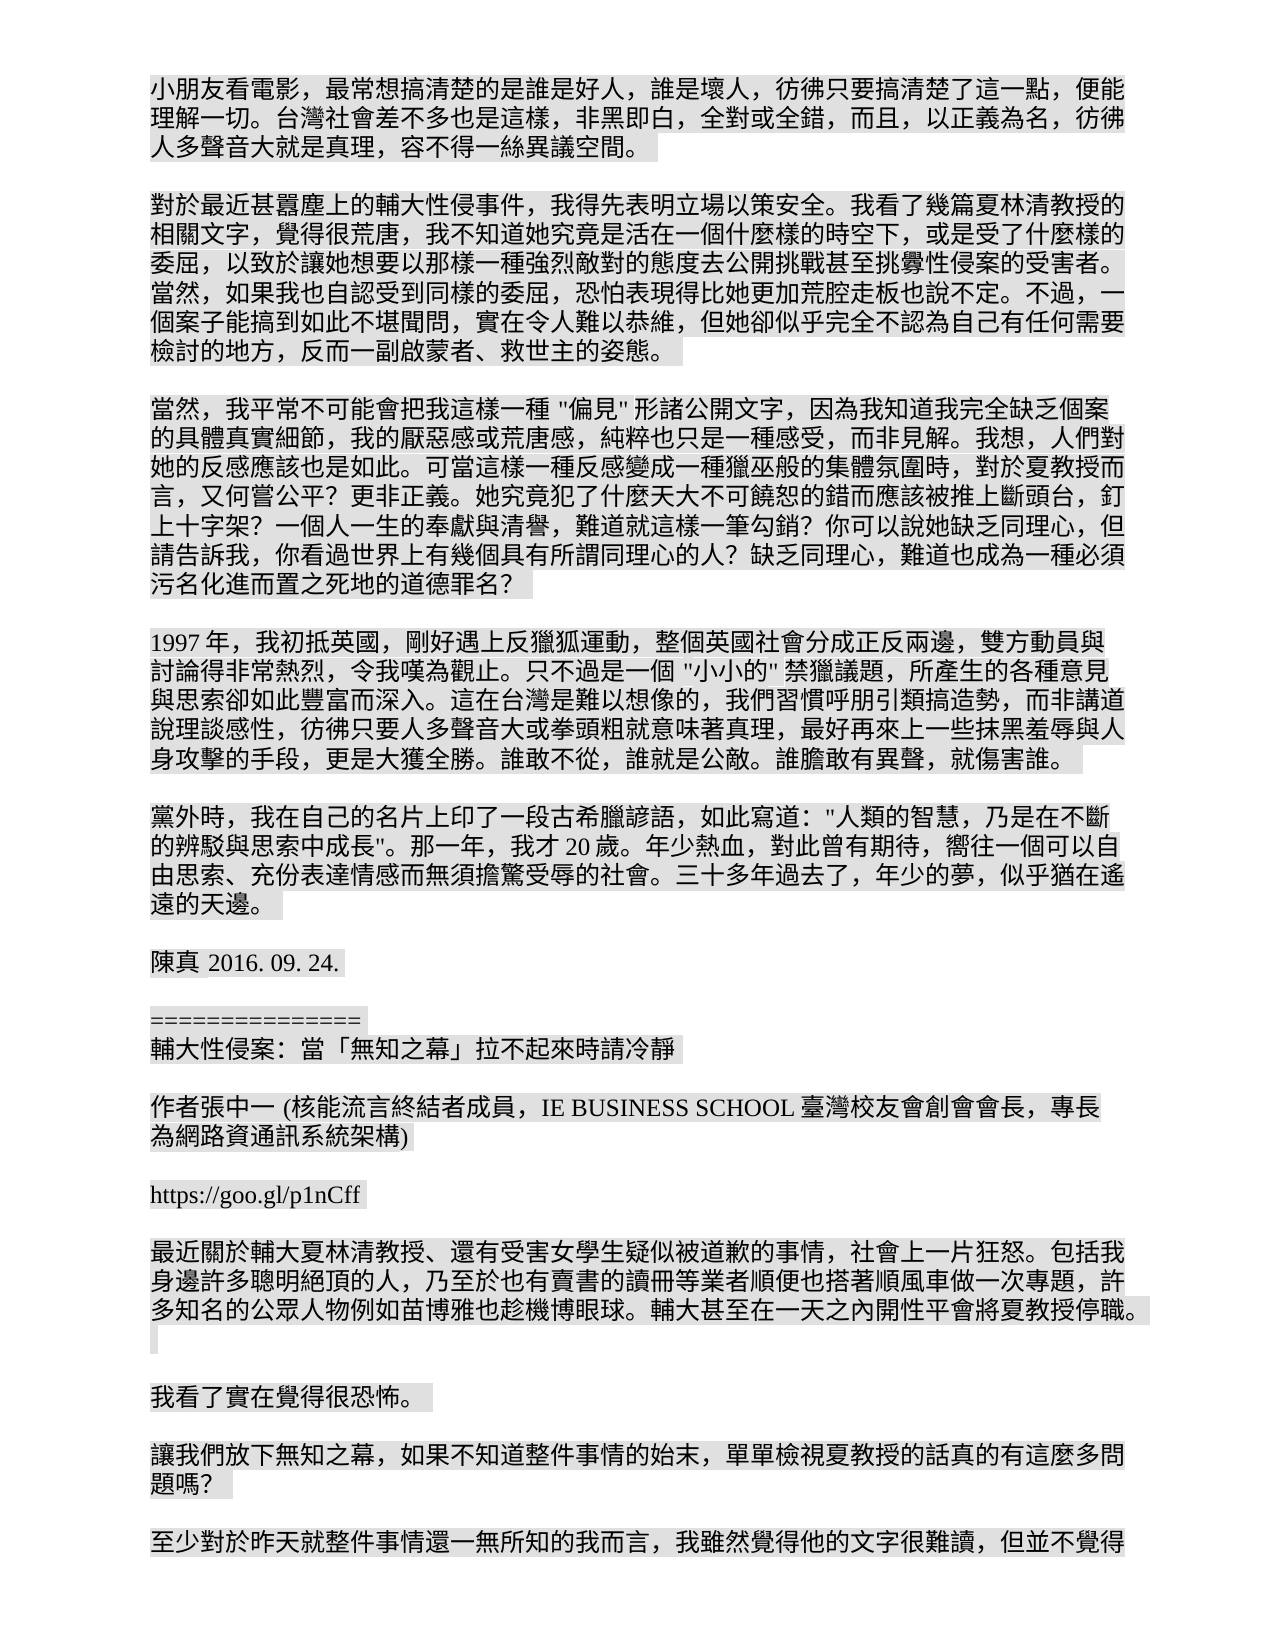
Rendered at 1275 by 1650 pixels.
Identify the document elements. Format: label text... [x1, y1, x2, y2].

text 常有人問我健康上的事，給的資訊往往很簡略，很含糊，例如 "最近經常很想睡、"肚子感覺怪怪的"、"月經量好像減少" 或是 "有時心跳很快"、"胸部感覺悶悶的"、"最近很容易生氣"...等等等，然後問說他可能得了什麼病。可是，這麼一點資訊，如何可能做出診斷？於是我每次也都只能回答："如果不放心，應該掛號看醫生"。答了等於沒答，但總比胡扯好。就算是算命仙，也要核八字、看時辰吧，資訊得夠充份才足以判斷。 講原則談概念說理論很容易，但分析個案卻很難，因為你得進入無窮的細節。例如什麼是憂鬱症，也許半小時就講完了，但要判斷某某人有沒有憂鬱症卻工程浩大，因為你得進入無窮細節，做各種檢查與評估，擴及整個家族病史。許多時候，依然難以確診。醫學雖是軟科學，不是像數學、物理那樣一翻兩瞪眼，但它基本上還是一種科學，尚且如此難以判斷，更何況沒有個必然對錯的人事糾紛。要不然，一樁案子在法律上就不需要耗費年月進行審理與調查了，隨便找來當事人問兩句，孤狗幾篇文字，豈不是可以馬上結案？哪需要經年費時？ 在路上，看到陌生人吵架或打架，我們一般是想辦法拉開雙方，叫他們冷靜，有話好好說；再不行，就找個仲裁調節機構，如果還不行，那就打官司。當這一切都失效，也許揪眾、放話、烙人、潑硫酸、找黑道等等，此時或許才派得上用場。或許很有效，但那畢竟是一種落後社會的特徵。你總不會在路上看到有人打架，光聽兩句就馬上替天行道，馬上揪眾和其中一方幹起架來吧。 維根斯坦剛去劍橋當學生時，有一天，羅素問G.E.Moore說，"你覺得維根斯坦這個學生怎麼樣？有些老師說他看起來怪怪的。" Moore說，"這學生很不錯喔。在課堂上，當大家對我講的東西都猛點頭時，他卻皺緊眉頭，臭著一張臉，似乎很困惑。" Karl Popper 曾如此說道："無知的心靈很容易下結論"。羅素說："這個世界最大的問題就是，蠢蛋們往往充滿定見，蠢血沸騰，但聰明人卻往往左思右想，充滿困惑"。誠哉斯言。也許把蠢蛋和智者稍微中和一下，這世界會變得比較好也說不定。蠢蛋們別老是聞聲起舞，別把自己當茶壺，別看到表面上一點點事，馬上就沸騰了；而智者們也別總是想得那麼深邃高遠，想半天，卻什麼事也幹不了。 倒也不是說 "個案難斷" 理應成為一種阻礙公眾介入的擋箭牌，但是，個案終究是個案。除非你耗費無數心力，進入無窮細節，否則其實你是一知半解甚至一無所知的。當然，這並不意味著你必須客觀中立得像尊雕像，你依然還是可以有自己的評價，但是，重點是，你得知道那樣一些評價的有限性；簡單說，與其說那是一種意見，不如說是偏見。私下聊天說上兩句八卦，無可厚非，但偏見依然是偏見。偏見並不一定是錯的，但它偏狹而局限，它頂多只適用於某個範圍。 我很喜歡一句英文叫 in some sense 或 in a sense，翻成中文就是 "在某個意義上"，這就跟開藥一樣，我這藥也許很有效，但它畢竟不是萬靈丹，它只適用於某種狀況或症狀。社會上有無數個案，我們自然可以做出評價，但你得搞清楚你所提出的這樣一些評價，究竟是在什麼樣的一個極其有限的意義上成立。一種品質良好的思維，理應就像原子一樣大小，僅僅適用於某個極其有限的範圍，而非包山包海。 羅素說得對，一個落後社會的特徵就是很容易蠢血沸騰。我自己就是個例子，看到乍看清純無辜的小妹妹周子瑜，以一種彷彿土匪人質般的可憐形象出現，蒼白地念著彷彿土匪為她準備的稿子時，我就沸騰了。為什麼呢？因為 "小妹妹" 做為一種無辜單純的形象概念太強烈了，以致於讓人根本沒料到這原來只是總統大選前夕精心設計的一場戲。這例子不是一個好例子，因為它太極端而罕見。不過，它同樣可以看出我們如何容易受到群體氛圍的影響。當眾人皆曰可殺，你很難不跟著沸騰。 我對人性總帶著某種悲觀，許多時候，人們在乎的似乎不是正義，更不是善，而是喜歡一種 "我是正義的" 的感覺，就如同很多男男女女其實不是真的沉浸在愛情之中，而是沉浸在 "我喜歡愛的感覺" 之中，聽起來好像差不多，其實天差地遠。特別是當這樣一種 "我是正義的" 的感覺成為一種集體儀式與氛圍時，往往瞬間就能沸騰。台灣很明顯就是這樣一種社會，很容易沸騰，也很容易退燒，一起一落之間，毫無理性存活的餘地，你只能選邊靠。萬一靠錯邊，便成為眾矢之的。 小朋友看電影，最常想搞清楚的是誰是好人，誰是壞人，彷彿只要搞清楚了這一點，便能理解一切。台灣社會差不多也是這樣，非黑即白，全對或全錯，而且，以正義為名，彷彿人多聲音大就是真理，容不得一絲異議空間。 對於最近甚囂塵上的輔大性侵事件，我得先表明立場以策安全。我看了幾篇夏林清教授的相關文字，覺得很荒唐，我不知道她究竟是活在一個什麼樣的時空下，或是受了什麼樣的委屈，以致於讓她想要以那樣一種強烈敵對的態度去公開挑戰甚至挑釁性侵案的受害者。當然，如果我也自認受到同樣的委屈，恐怕表現得比她更加荒腔走板也說不定。不過，一個案子能搞到如此不堪聞問，實在令人難以恭維，但她卻似乎完全不認為自己有任何需要檢討的地方，反而一副啟蒙者、救世主的姿態。 當然，我平常不可能會把我這樣一種 "偏見" 形諸公開文字，因為我知道我完全缺乏個案的具體真實細節，我的厭惡感或荒唐感，純粹也只是一種感受，而非見解。我想，人們對她的反感應該也是如此。可當這樣一種反感變成一種獵巫般的集體氛圍時，對於夏教授而言，又何嘗公平？更非正義。她究竟犯了什麼天大不可饒恕的錯而應該被推上斷頭台，釘上十字架？一個人一生的奉獻與清譽，難道就這樣一筆勾銷？你可以說她缺乏同理心，但請告訴我，你看過世界上有幾個具有所謂同理心的人？缺乏同理心，難道也成為一種必須污名化進而置之死地的道德罪名？ 1997年，我初抵英國，剛好遇上反獵狐運動，整個英國社會分成正反兩邊，雙方動員與討論得非常熱烈，令我嘆為觀止。只不過是一個 "小小的" 禁獵議題，所產生的各種意見與思索卻如此豐富而深入。這在台灣是難以想像的，我們習慣呼朋引類搞造勢，而非講道說理談感性，彷彿只要人多聲音大或拳頭粗就意味著真理，最好再來上一些抹黑羞辱與人身攻擊的手段，更是大獲全勝。誰敢不從，誰就是公敵。誰膽敢有異聲，就傷害誰。 黨外時，我在自己的名片上印了一段古希臘諺語，如此寫道："人類的智慧，乃是在不斷的辨駁與思索中成長"。那一年，我才20歲。年少熱血，對此曾有期待，嚮往一個可以自由思索、充份表達情感而無須擔驚受辱的社會。三十多年過去了，年少的夢，似乎猶在遙遠的天邊。 陳真 2016. 09. 24. =============== 輔大性侵案：當「無知之幕」拉不起來時請冷靜 作者張中一 (核能流言終結者成員，IE BUSINESS SCHOOL臺灣校友會創會會長，專長為網路資通訊系統架構) https://goo.gl/p1nCff 最近關於輔大夏林清教授、還有受害女學生疑似被道歉的事情，社會上一片狂怒。包括我身邊許多聰明絕頂的人，乃至於也有賣書的讀冊等業者順便也搭著順風車做一次專題，許多知名的公眾人物例如苗博雅也趁機博眼球。輔大甚至在一天之內開性平會將夏教授停職。 我看了實在覺得很恐怖。 讓我們放下無知之幕，如果不知道整件事情的始末，單單檢視夏教授的話真的有這麼多問題嗎？ 至少對於昨天就整件事情還一無所知的我而言，我雖然覺得他的文字很難讀，但並不覺得夏教授所言有什麼太大問題。 那麼，讓我們拉開無知之幕，把脈絡補進來，夏教授的話有沒有問題？真相是，我們無法把無知之幕拉起來。我所看到的多數人對於整件事情的始末不知道。基本事實不知道（例如加害男學生與被害女學生之間，從一開始就進入了法律程序）、我們不知道夏教授與女學生之間有沒有互動、夏教授有沒有施壓、女學生是基於什麼樣的原因寫出所謂的道歉文。 無知之幕拉不起來，但社會卻陷入瘋狂的憤怒中。急著要找一個祭品來出氣。這麼一件複雜的事，沒有詢問過當事人夏教授，就貿然給予停職就是一個例子。 彷彿在輔大校園中蓋了一座正義聯盟漫畫中的憤怒之塔，只要靠近的人都會因為憤怒而瘋狂。 古往今來，社會集體憤怒最後砍錯人並不罕見。我要再一次提醒大眾看看我一直推廣的「知識份子與社會」這本書。書裡袋棍球隊（lacrosse）的白人男隊員被疑似受害黑人女性控告犯案。只有袋棍球隊的女性球員聲援他們（帶頭捍衛的是黑人女性），其他的從媒體到校園一面倒攻擊與批判男隊員，甚至連幫男隊員的說話的女隊員也被媒體攻擊撕裂。 結果呢？三名男隊員清白。負責起訴的檢察官被撤職並取消執業資格。 我要丟回過來問問我身邊憤怒的朋友。夏教授講的有沒有可能，整個社會正用集體的力量把女學生逼到一個群眾認為他該走的方向，而不是他想走的方向？社會真的知道女學生的真意與處境嗎？ 如果最終錯怪了夏教授，當初用輿論狂砸夏教授的知名人物可會負起責任？幫忙轉貼、發揮自己的小眾影響力的人可會負起責任？包括我身邊的這些聰明朋友，如果最終砍錯了人，他們可曾內心有一絲遺憾？ 請緩一緩，想一想。我要再一次提醒所有世界上著名的冤案都伴隨著社會的躁動與激情。我們可曾準備好承擔用集體憤怒砸錯人的代價？ 如果因為證據不足讓無知之幕拉不起來。我們就該冷靜讓事情發展。讓我再提醒一次另一個著名的冤案。「1996年12月29日下午，5歲林姓女童被人發現昏迷倒臥在台中市旱溪五街一輛廢棄汽車旁，下體陰道破裂，血流滿地，小腸、子宮外露，一旁有一支長達90公分的削尖竹竿，經送醫急救並輸血1千c.c.，挽回一命。」社會上一片狂怒，結果13年後被最高法院判決整個辦案過程嚴重瑕疵，無罪確定。一個無辜之人後半輩子毀了。協助狂怒之人付出了什麼代價？ 1996年時社群媒體並不興盛。2016年的今天社群媒體興盛，每個人的憤怒都快速被傳播，彷彿每個人都隨身配備了一把散彈槍。能力越大責任越大，當人人都有這麼強大的輿論武器，那麼我們需要更高的自制。中東茉莉花革命透過社群媒體造成了社會重大的改變，結果變得更糟更慘烈。當初發起的人一片好心，事後公開承認他後悔莫及於社群媒體龐大的威力。 我們人人有義務自制，因為我們有力量。有沒有可能我們以為有一個無辜的受害者等著我們去保護。可是沒想到受害者是被製造出來的，這是另一種馬雲模式羊毛出在狗身上，豬付錢。受害者是製造出來的。然後 收割的是把議題吵起來的人。跟著憤怒的人則是付錢的那一個。 有沒有例子？有，之前周子瑜事件。 現在的狀況是每個人都想當英雄，可是卻無視於這個英雄可能是透過製造一個無辜「加害者」來達成的。我們豈可不慎。 [150, 75, 1125, 1557]
